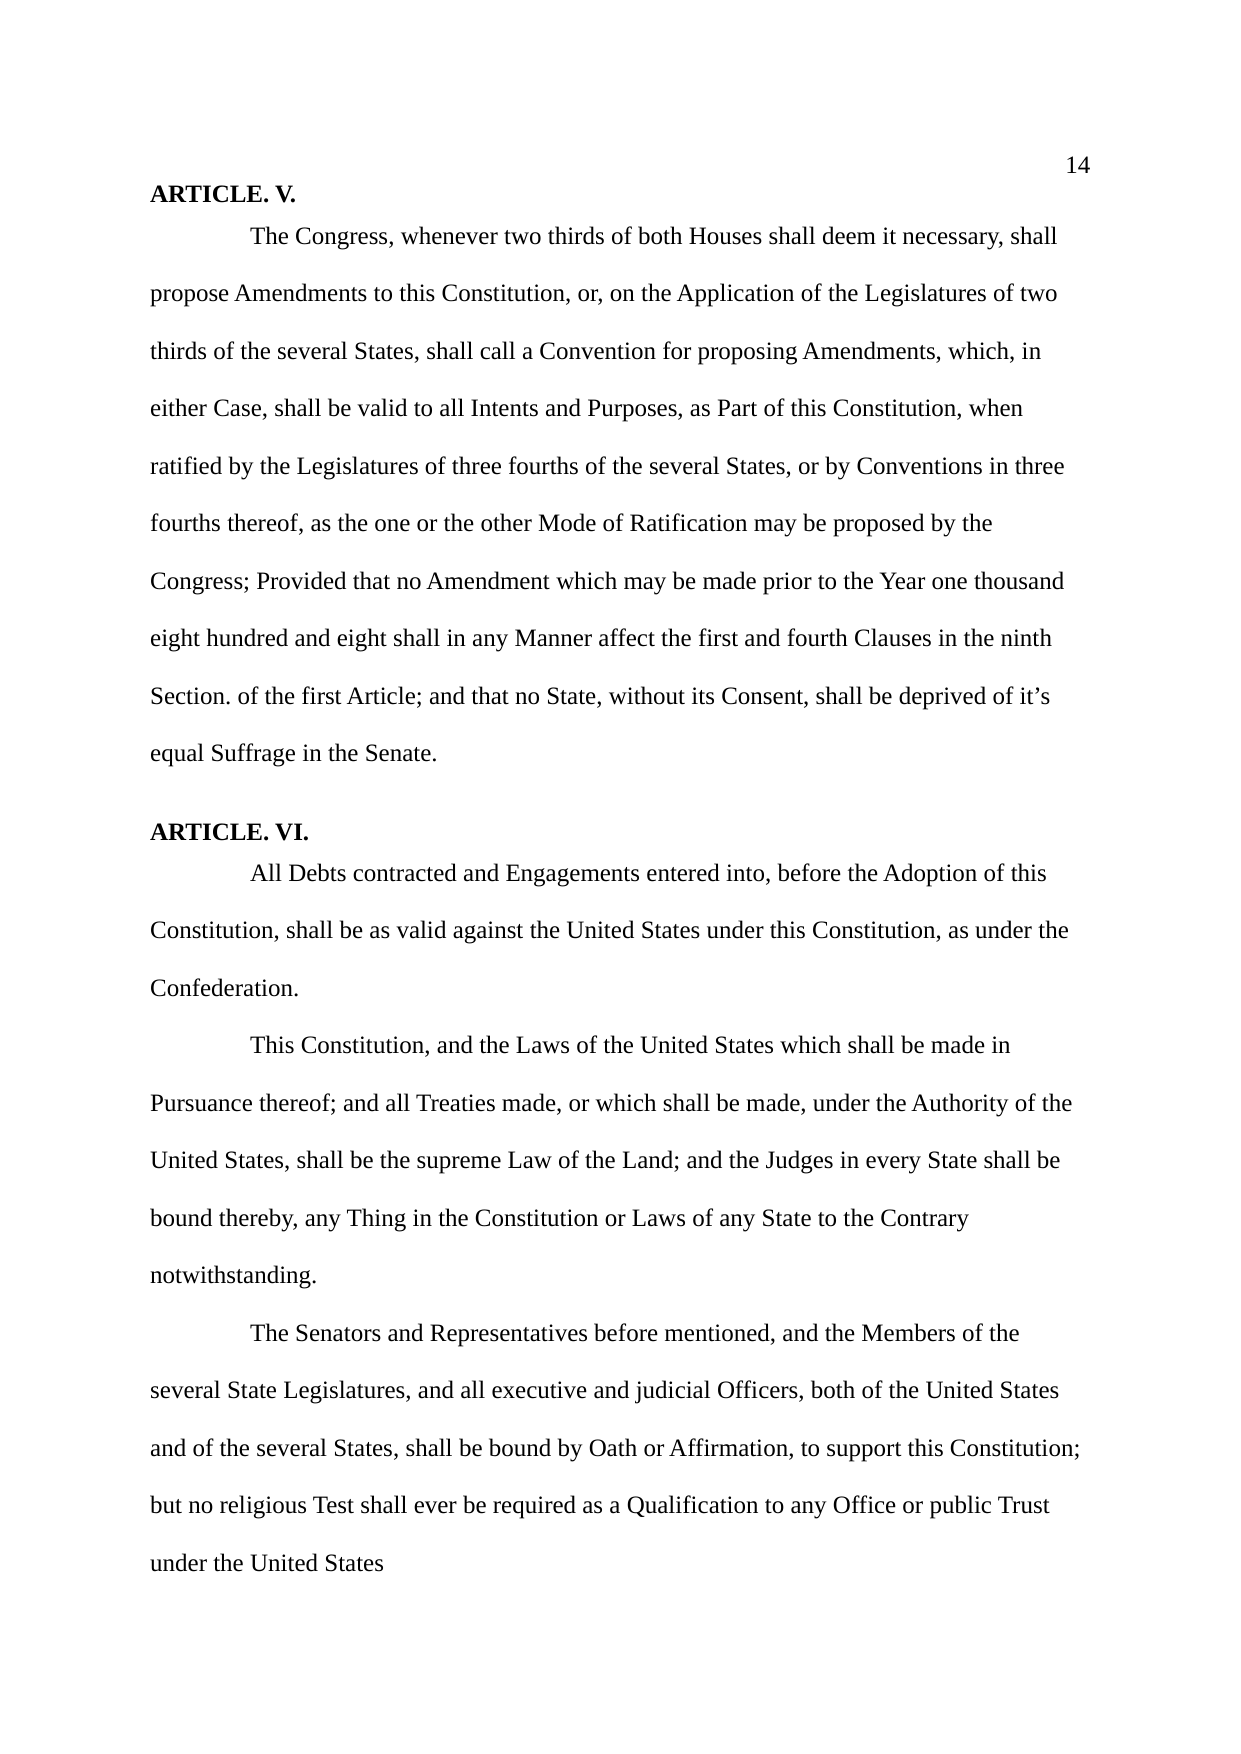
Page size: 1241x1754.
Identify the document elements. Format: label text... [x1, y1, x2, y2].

text All Debts contracted and Engagements entered into, before the Adoption of this Constitution, shall be as valid against the United States under this Constitution, as under the Confederation. [150, 858, 1090, 1002]
subtitle ARTICLE. VI. [150, 817, 1090, 845]
text The Congress, whenever two thirds of both Houses shall deem it necessary, shall propose Amendments to this Constitution, or, on the Application of the Legislatures of two thirds of the several States, shall call a Convention for proposing Amendments, which, in either Case, shall be valid to all Intents and Purposes, as Part of this Constitution, when ratified by the Legislatures of three fourths of the several States, or by Conventions in three fourths thereof, as the one or the other Mode of Ratification may be proposed by the Congress; Provided that no Amendment which may be made prior to the Year one thousand eight hundred and eight shall in any Manner affect the first and fourth Clauses in the ninth Section. of the first Article; and that no State, without its Consent, shall be deprived of it’s equal Suffrage in the Senate. [150, 221, 1090, 767]
text The Senators and Representatives before mentioned, and the Members of the several State Legislatures, and all executive and judicial Officers, both of the United States and of the several States, shall be bound by Oath or Affirmation, to support this Constitution; but no religious Test shall ever be required as a Qualification to any Office or public Trust under the United States [150, 1318, 1090, 1577]
text This Constitution, and the Laws of the United States which shall be made in Pursuance thereof; and all Treaties made, or which shall be made, under the Authority of the United States, shall be the supreme Law of the Land; and the Judges in every State shall be bound thereby, any Thing in the Constitution or Laws of any State to the Contrary notwithstanding. [150, 1030, 1090, 1289]
subtitle ARTICLE. V. [150, 179, 1090, 208]
